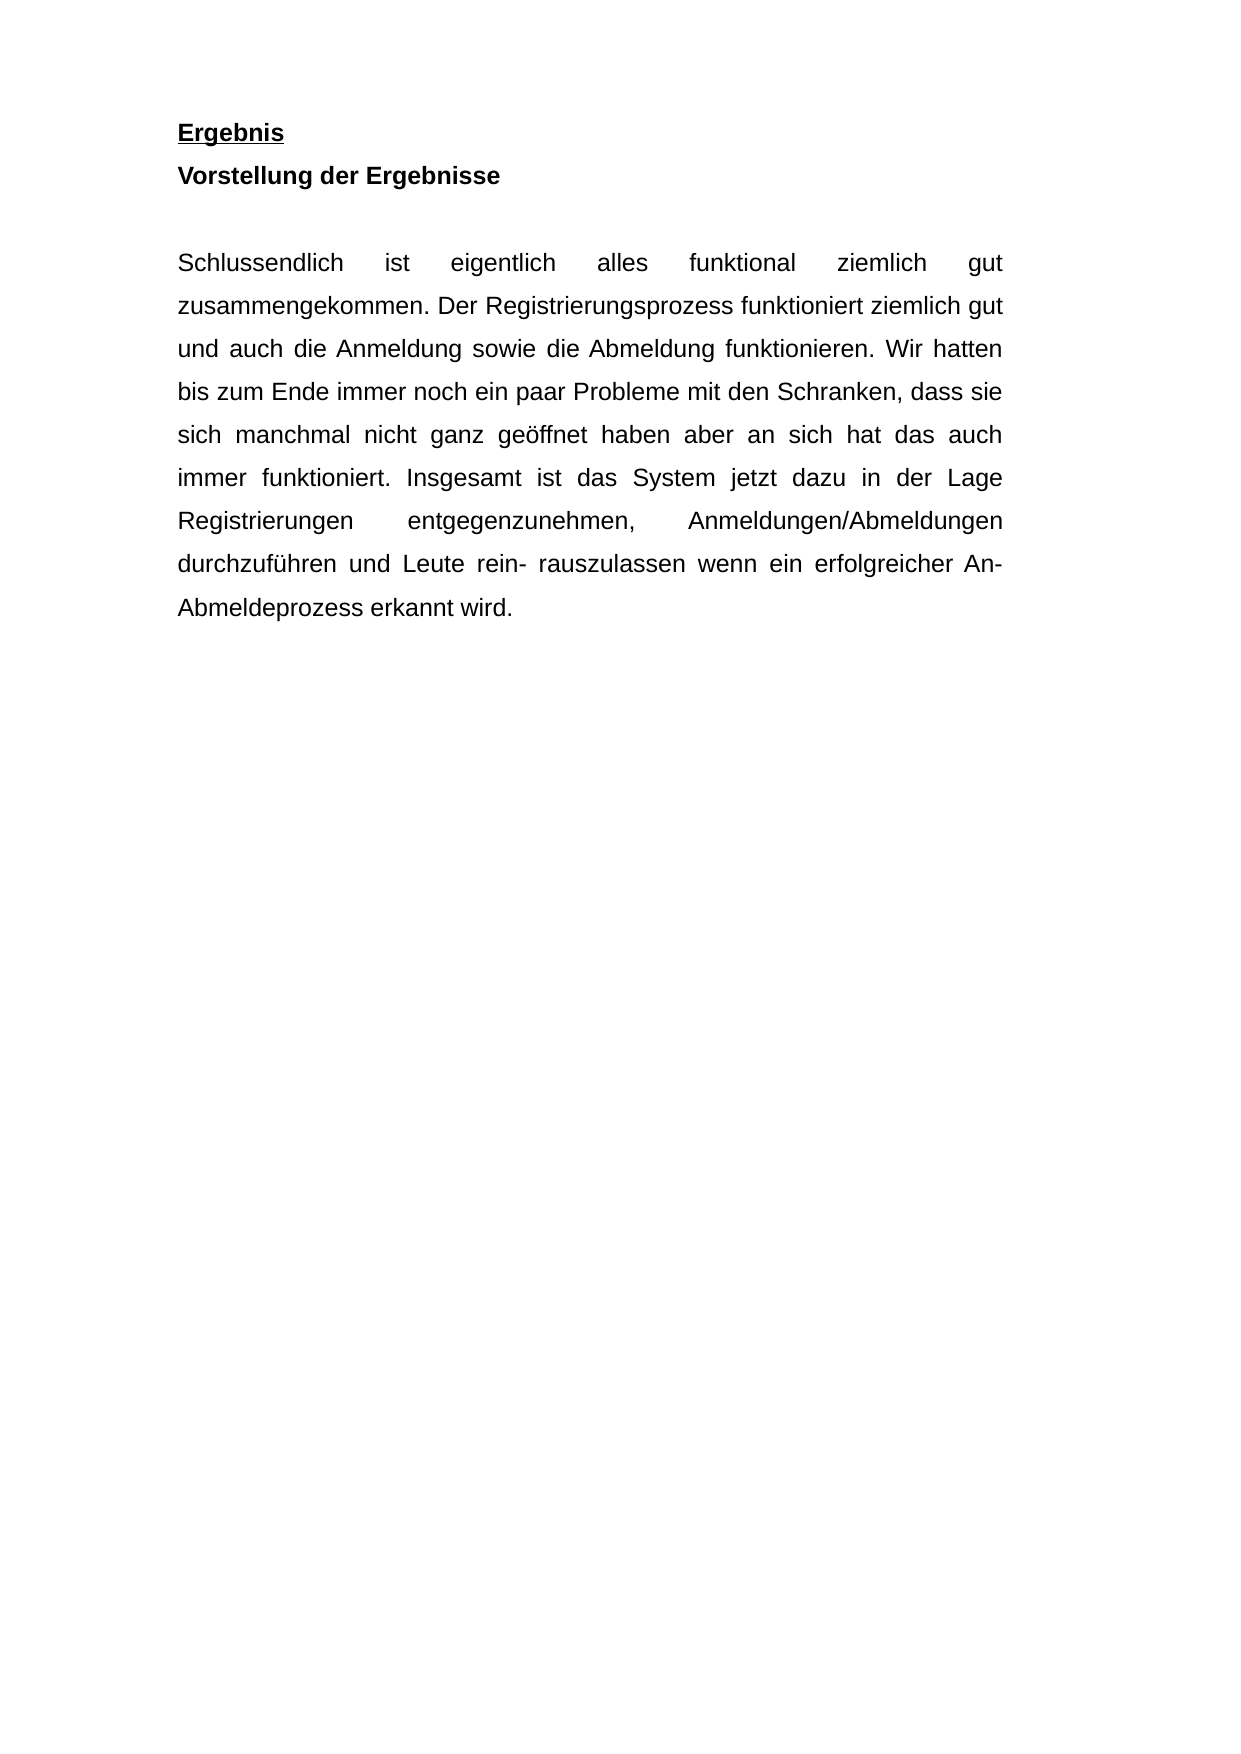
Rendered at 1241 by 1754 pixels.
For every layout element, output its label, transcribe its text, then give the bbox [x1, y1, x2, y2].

text Vorstellung der Ergebnisse [177, 161, 1004, 190]
text Schlussendlich ist eigentlich alles funktional ziemlich gut zusammengekommen. Der Registrierungsprozess funktioniert ziemlich gut und auch die Anmeldung sowie die Abmeldung funktionieren. Wir hatten bis zum Ende immer noch ein paar Probleme mit den Schranken, dass sie sich manchmal nicht ganz geöffnet haben aber an sich hat das auch immer funktioniert. Insgesamt ist das System jetzt dazu in der Lage Registrierungen entgegenzunehmen, Anmeldungen/Abmeldungen durchzuführen und Leute rein- rauszulassen wenn ein erfolgreicher An- Abmeldeprozess erkannt wird. [177, 247, 1004, 621]
text Ergebnis [177, 118, 1004, 147]
